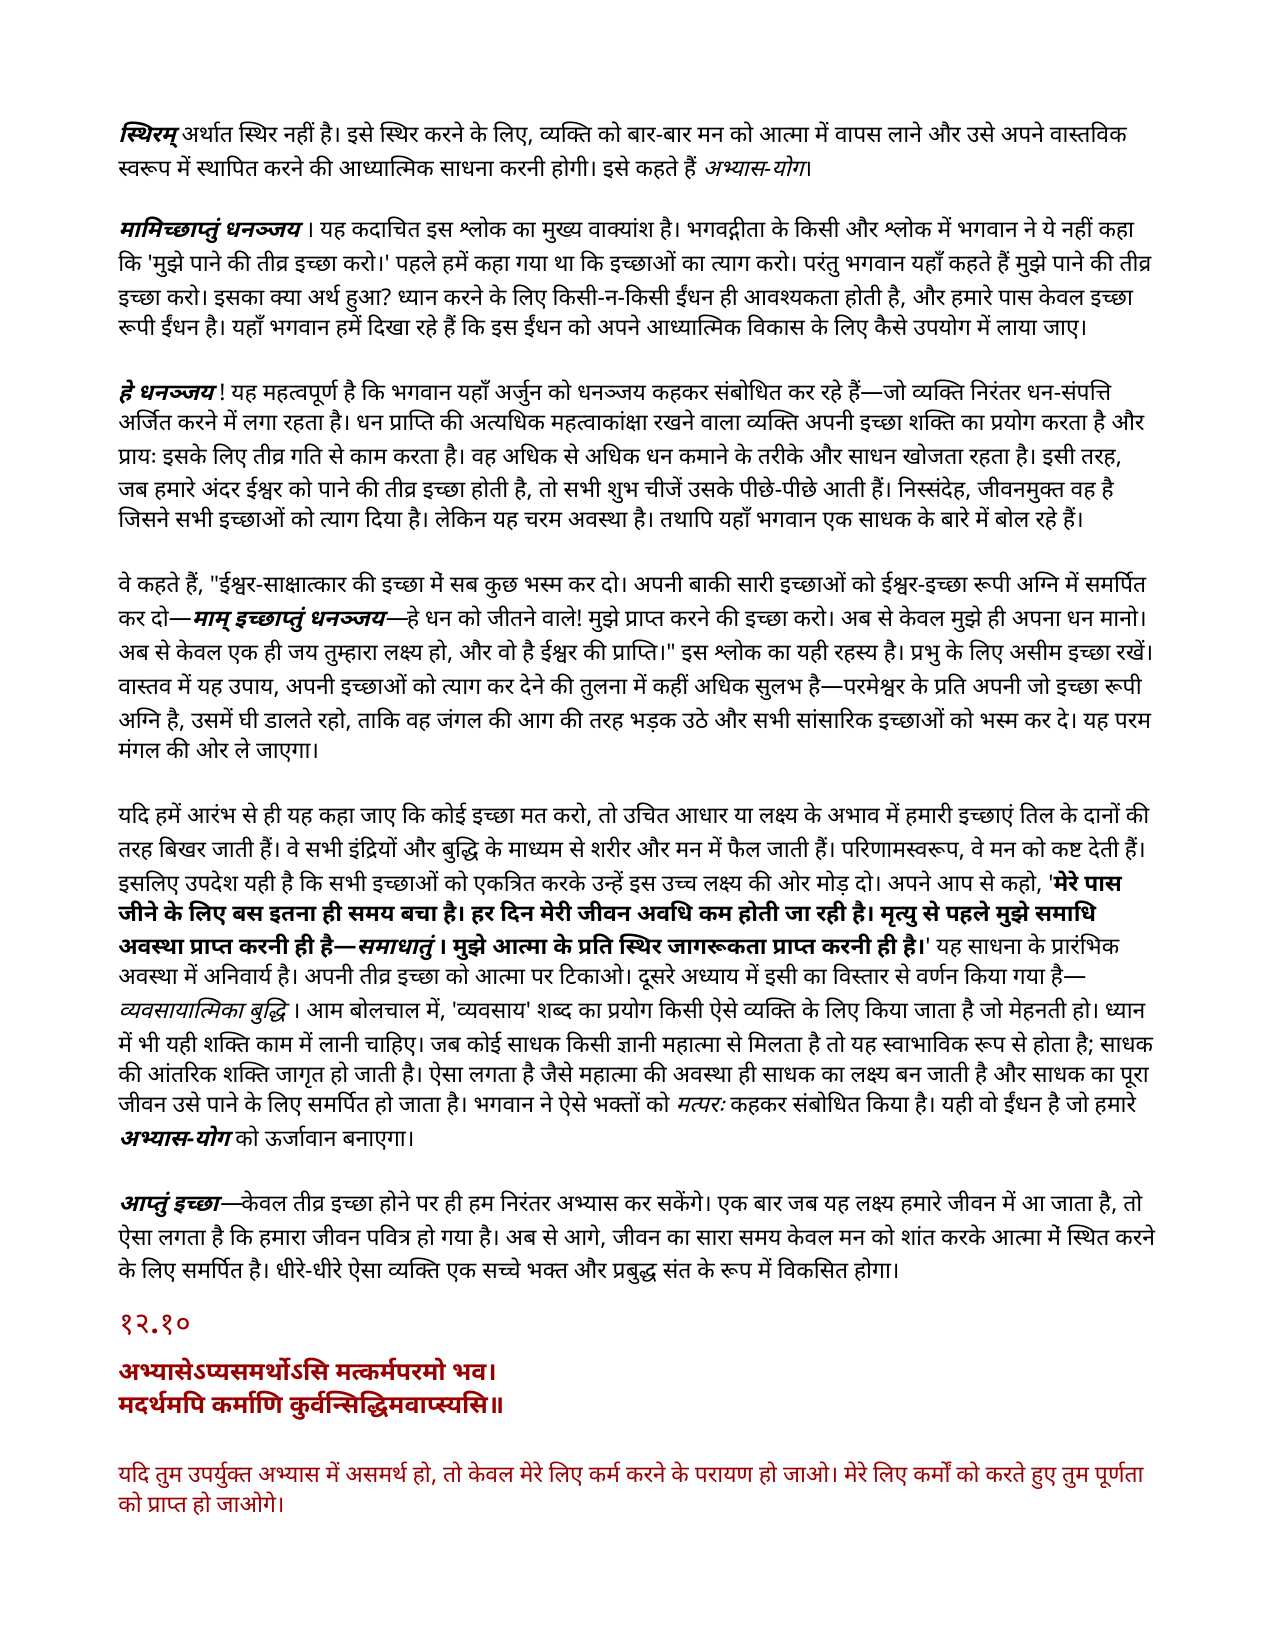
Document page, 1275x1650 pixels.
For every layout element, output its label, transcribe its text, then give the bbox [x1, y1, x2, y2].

text वे कहते हैं, "ईश्वर-साक्षात्कार की इच्छा में‌ सब कुछ भस्म कर दो। अपनी बाकी सारी इच्छाओं को ईश्वर-इच्छा रूपी अग्नि में समर्पित कर दो—माम् इच्छाप्तुं धनञ्जय—हे धन को जीतने वाले! मुझे प्राप्त करने की इच्छा करो। अब से केवल मुझे ही अपना धन मानो। अब से केवल एक ही जय तुम्हारा लक्ष्य हो, और वो है ईश्वर की प्राप्ति।" इस श्लोक का यही रहस्य है। प्रभु के लिए असीम इच्छा रखें। वास्तव में यह उपाय, अपनी इच्छाओं को त्याग कर देने की तुलना में कहीं अधिक सुलभ है—परमेश्वर के प्रति अपनी जो इच्छा रूपी अग्नि है, उसमें घी डालते रहो, ताकि वह जंगल की आग की तरह भड़क उठे और सभी सांसारिक इच्छाओं को भस्म कर दे। यह परम मंगल की ओर ले जाएगा। [118, 568, 1157, 768]
text यदि तुम उपर्युक्त अभ्यास में असमर्थ हो, तो केवल मेरे लिए कर्म करने के परायण हो जाओ। मेरे लिए कर्मों को करते हुए तुम पूर्णता को प्राप्त हो जाओगे। [118, 1458, 1157, 1521]
text अभ्यासेऽप्यसमर्थोऽसि मत्कर्मपरमो भव। [118, 1358, 1157, 1391]
text यदि हमें आरंभ से ही यह कहा जाए कि कोई इच्छा मत करो, तो उचित आधार या लक्ष्य के अभाव में हमारी इच्छाएं तिल के दानों की तरह बिखर जाती हैं। वे सभी इंद्रियों और बुद्धि के माध्यम से शरीर और मन में फैल जाती हैं। परिणामस्वरूप, वे मन को कष्ट देती हैं। इसलिए उपदेश यही है कि सभी इच्छाओं को एकत्रित करके उन्हें इस उच्च लक्ष्य की ओर मोड़ दो। अपने आप से कहो, 'मेरे पास जीने के लिए बस इतना ही समय बचा है। हर दिन मेरी जीवन अवधि कम होती जा रही है। मृत्यु से पहले मुझे समाधि अवस्था प्राप्त करनी ही है—समाधातुं । मुझे आत्मा के प्रति स्थिर जागरूकता प्राप्त करनी ही है।' यह साधना के प्रारंभिक अवस्था में अनिवार्य है। अपनी तीव्र इच्छा को आत्मा पर टिकाओ। दूसरे अध्याय में इसी का विस्तार से वर्णन किया गया है—व्यवसायात्मिका बुद्धि । आम बोलचाल में, 'व्यवसाय' शब्द का प्रयोग किसी ऐसे व्यक्ति के लिए किया जाता है जो मेहनती हो। ध्यान में भी यही शक्ति काम में लानी चाहिए। जब ​​कोई साधक किसी ज्ञानी महात्मा से मिलता है तो यह स्वाभाविक रूप से होता है; साधक की आंतरिक शक्ति जागृत हो जाती है। ऐसा लगता है जैसे महात्मा की अवस्था ही साधक का लक्ष्य बन जाती है और साधक का पूरा जीवन उसे पाने के लिए समर्पित हो जाता है। भगवान ने ऐसे भक्तों को मत्परः कहकर संबोधित किया है। यही वो ईंधन है जो हमारे अभ्यास-योग को ऊर्जावान बनाएगा। [118, 799, 1157, 1155]
text मदर्थमपि कर्माणि कुर्वन्सिद्धिमवाप्स्यसि॥ [118, 1391, 1157, 1423]
text स्थिरम् अर्थात स्थिर नहीं है। इसे स्थिर करने के लिए, व्यक्ति को बार-बार मन को आत्मा में वापस लाने और उसे अपने वास्तविक स्वरूप में स्थापित करने की आध्यात्मिक साधना करनी होगी। इसे कहते हैं अभ्यास-योग। [118, 118, 1157, 186]
subtitle १२.१० [118, 1303, 1157, 1346]
text हे धनञ्जय ! यह महत्वपूर्ण है कि भगवान यहाँ अर्जुन को धनञ्जय कहकर संबोधित कर रहे हैं—जो व्यक्ति निरंतर धन-संपत्ति अर्जित करने में लगा रहता है। धन प्राप्ति की अत्यधिक महत्वाकांक्षा रखने वाला व्यक्ति अपनी इच्छा शक्ति का प्रयोग करता है और प्रायः इसके लिए तीव्र गति से काम करता है। वह अधिक से अधिक धन कमाने के तरीके और साधन खोजता रहता है। इसी तरह, जब हमारे अंदर ईश्वर को पाने की तीव्र इच्छा होती है, तो सभी शुभ चीजें उसके पीछे-पीछे आती हैं। निस्संदेह, जीवनमुक्त वह है जिसने सभी इच्छाओं को त्याग दिया है। लेकिन यह चरम अवस्था है। तथापि यहाँ भगवान एक साधक के बारे में बोल रहे हैं। [118, 376, 1157, 537]
text मामिच्छाप्तुं धनञ्जय । यह कदाचित इस श्लोक का मुख्य वाक्यांश है। भगवद्गीता के किसी और श्लोक में भगवान ने ये नहीं कहा कि 'मुझे पाने की तीव्र इच्छा करो।' पहले हमें कहा गया था कि इच्छाओं का त्याग करो। परंतु भगवान यहाँ कहते हैं मुझे पाने की तीव्र इच्छा करो। इसका क्या अर्थ हुआ? ध्यान करने के लिए किसी-न-किसी ईंधन ही आवश्यकता होती है, और हमारे पास केवल इच्छा रूपी ईंधन है। यहाँ भगवान हमें दिखा रहे हैं कि इस ईंधन को अपने आध्यात्मिक विकास के लिए कैसे उपयोग में लाया जाए। [118, 217, 1157, 344]
text आप्तुं‌ इच्छा—केवल तीव्र इच्छा होने पर ही हम निरंतर अभ्यास कर सकेंगे। एक बार जब यह लक्ष्य हमारे जीवन में आ जाता है, तो ऐसा लगता है कि हमारा जीवन पवित्र हो गया है। अब से आगे, जीवन का सारा समय केवल मन को शांत करके आत्मा में‌ स्थित करने के लिए समर्पित है। धीरे-धीरे ऐसा व्यक्ति एक सच्चे भक्त और प्रबुद्ध संत के रूप में विकसित होगा। [118, 1187, 1157, 1288]
